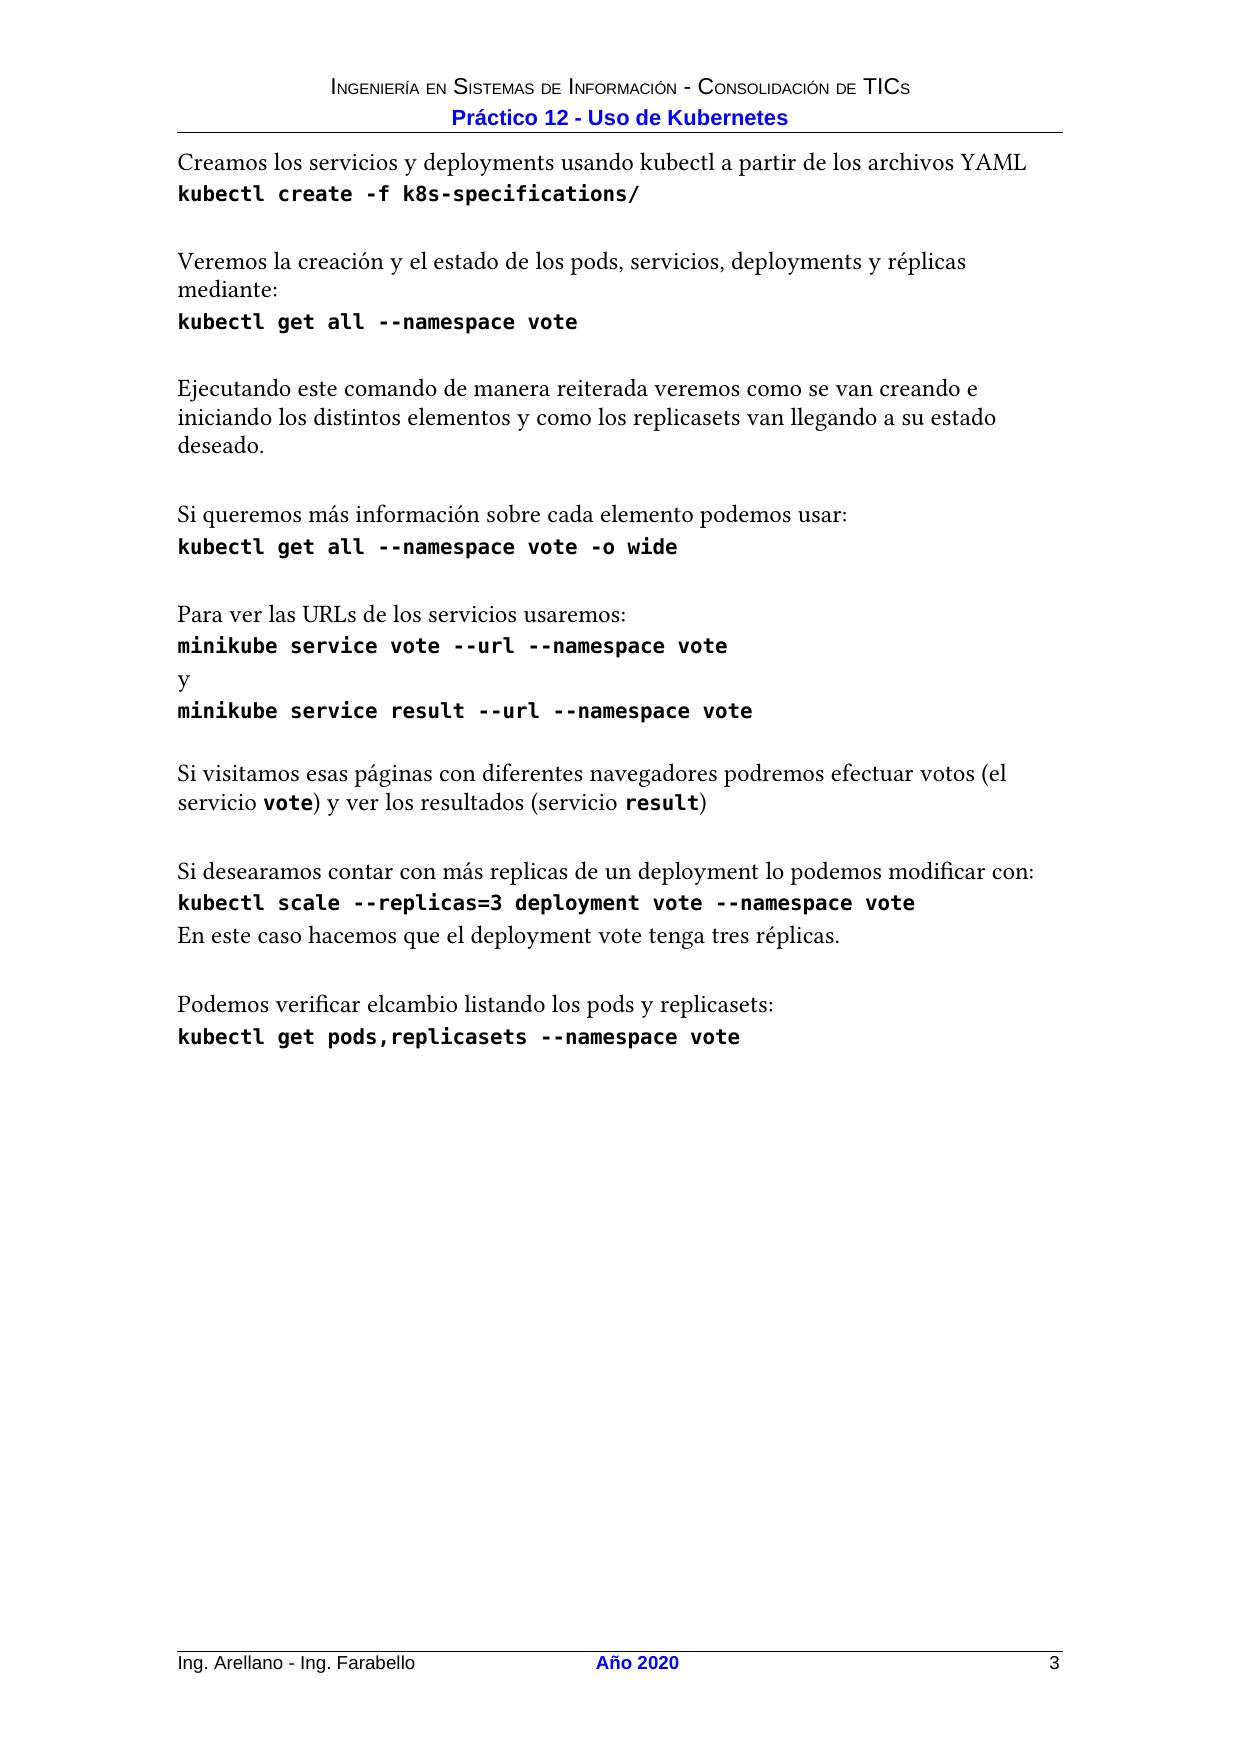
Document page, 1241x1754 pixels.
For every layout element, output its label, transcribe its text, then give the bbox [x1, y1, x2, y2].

text minikube service result --url --namespace vote [177, 699, 1063, 723]
text kubectl create -f k8s-specifications/ [177, 182, 1063, 206]
text Si desearamos contar con más replicas de un deployment lo podemos modificar con: [177, 857, 1063, 885]
text minikube service vote --url --namespace vote [177, 634, 1063, 658]
text kubectl scale --replicas=3 deployment vote --namespace vote [177, 891, 1063, 916]
text kubectl get pods,replicasets --namespace vote [177, 1025, 1063, 1049]
text Creamos los servicios y deployments usando kubectl a partir de los archivos YAML [177, 148, 1063, 176]
text y [177, 664, 1063, 693]
text Veremos la creación y el estado de los pods, servicios, deployments y réplicas mediante: [177, 247, 1063, 304]
text Ejecutando este comando de manera reiterada veremos como se van creando e iniciando los distintos elementos y como los replicasets van llegando a su estado deseado. [177, 374, 1063, 460]
text Si visitamos esas páginas con diferentes navegadores podremos efectuar votos (el servicio vote) y ver los resultados (servicio result) [177, 759, 1063, 816]
text En este caso hacemos que el deployment vote tenga tres réplicas. [177, 922, 1063, 950]
text kubectl get all --namespace vote [177, 310, 1063, 334]
text kubectl get all --namespace vote -o wide [177, 535, 1063, 559]
text Si queremos más información sobre cada elemento podemos usar: [177, 501, 1063, 529]
text Podemos verificar elcambio listando los pods y replicasets: [177, 991, 1063, 1019]
text Para ver las URLs de los servicios usaremos: [177, 600, 1063, 628]
